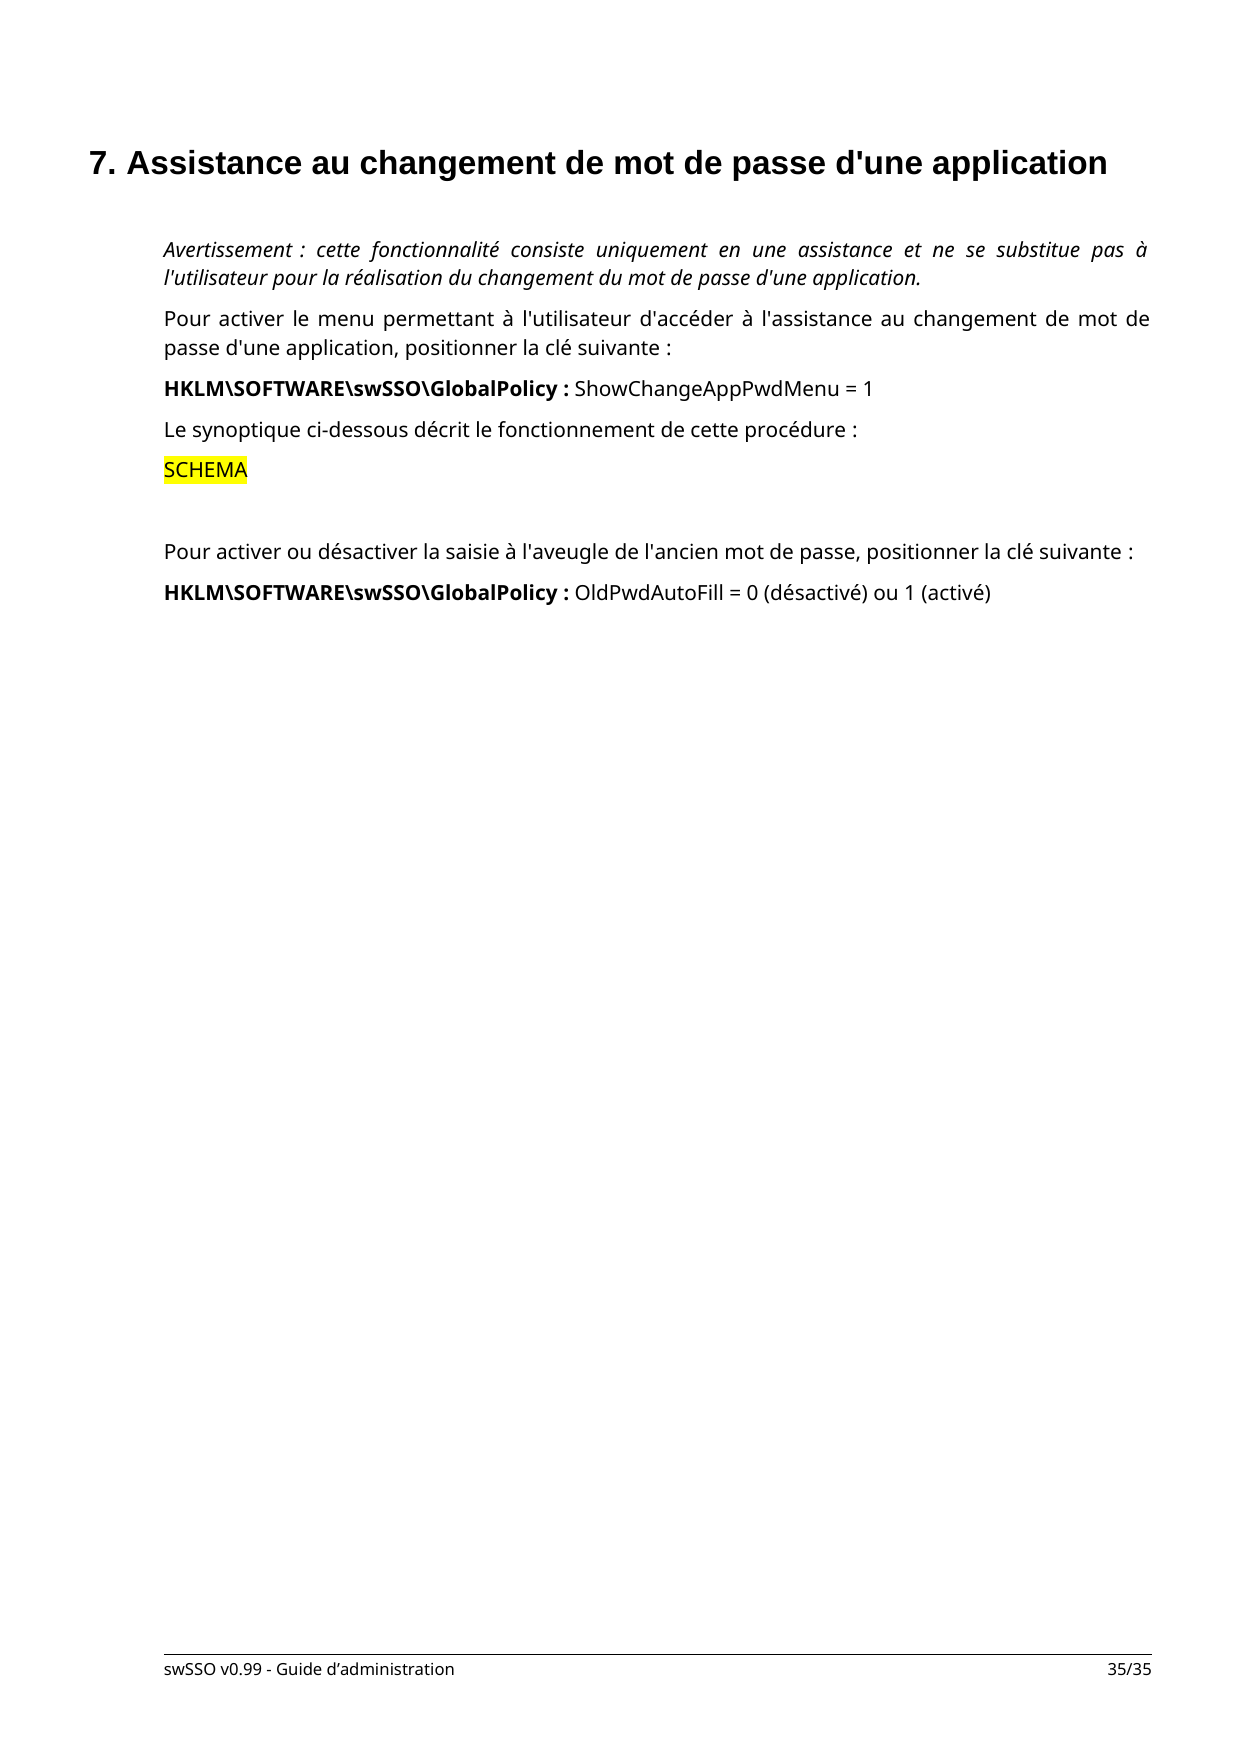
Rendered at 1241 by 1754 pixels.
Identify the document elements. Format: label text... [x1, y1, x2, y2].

text Avertissement : cette fonctionnalité consiste uniquement en une assistance et ne se substitue pas à l'utilisateur pour la réalisation du changement du mot de passe d'une application. [164, 235, 1152, 292]
text HKLM\SOFTWARE\swSSO\GlobalPolicy : ShowChangeAppPwdMenu = 1 [164, 374, 1152, 402]
text HKLM\SOFTWARE\swSSO\GlobalPolicy : OldPwdAutoFill = 0 (désactivé) ou 1 (activé) [164, 578, 1152, 607]
text Pour activer ou désactiver la saisie à l'aveugle de l'ancien mot de passe, positionner la clé suivante : [164, 537, 1152, 566]
subtitle Assistance au changement de mot de passe d'une application [89, 143, 1152, 182]
text Le synoptique ci-dessous décrit le fonctionnement de cette procédure : [164, 415, 1152, 443]
text Pour activer le menu permettant à l'utilisateur d'accéder à l'assistance au changement de mot de passe d'une application, positionner la clé suivante : [164, 304, 1152, 361]
text SCHEMA [164, 456, 1152, 484]
